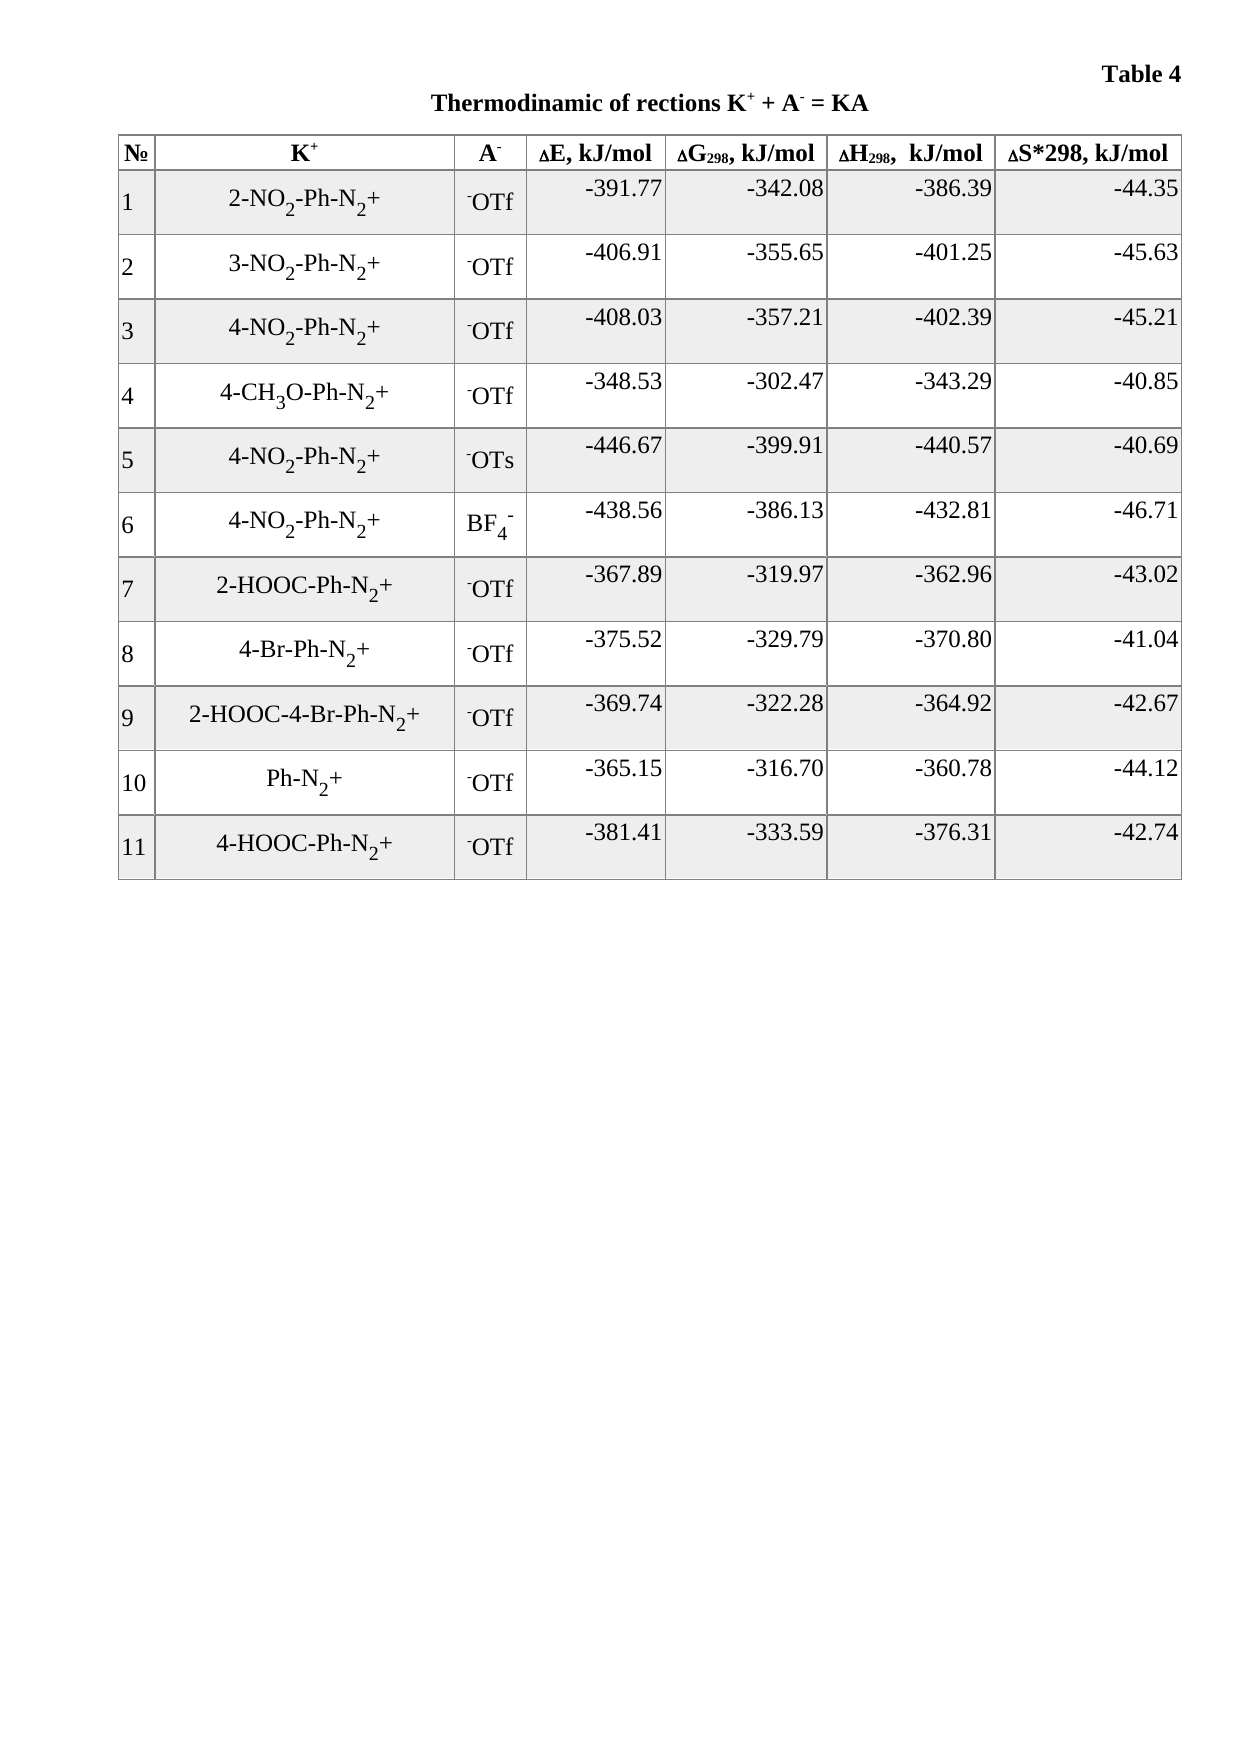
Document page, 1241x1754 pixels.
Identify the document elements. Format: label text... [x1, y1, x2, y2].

table_cell BF4- [455, 493, 526, 556]
table_cell 5 [119, 429, 154, 492]
table_cell -329.79 [666, 622, 826, 685]
table_header DS*298, kJ/mol [996, 136, 1181, 169]
table_cell 9 [119, 687, 154, 749]
table_cell -OTf [455, 235, 526, 298]
text Table 4 [118, 59, 1181, 88]
table_cell -45.63 [996, 235, 1181, 298]
table_cell -333.59 [666, 816, 826, 878]
table_cell -365.15 [527, 751, 665, 814]
table_cell -302.47 [666, 364, 826, 427]
table_cell 6 [119, 493, 154, 556]
table_cell -408.03 [527, 300, 665, 363]
table_cell -42.67 [996, 687, 1181, 749]
table_cell -370.80 [828, 622, 994, 685]
table_cell -432.81 [828, 493, 994, 556]
table_cell -355.65 [666, 235, 826, 298]
table_cell -401.25 [828, 235, 994, 298]
table_cell -381.41 [527, 816, 665, 878]
table_cell 11 [119, 816, 154, 878]
table_cell 7 [119, 558, 154, 621]
table_cell Ph-N2+ [156, 751, 454, 814]
table_cell -OTf [455, 300, 526, 363]
table_cell -364.92 [828, 687, 994, 749]
table_cell -OTf [455, 364, 526, 427]
table_cell -45.21 [996, 300, 1181, 363]
table_cell -357.21 [666, 300, 826, 363]
table_cell 1 [119, 171, 154, 234]
table_cell -376.31 [828, 816, 994, 878]
table_cell 4-CH3O-Ph-N2+ [156, 364, 454, 427]
table_cell -362.96 [828, 558, 994, 621]
table_cell 4-NO2-Ph-N2+ [156, 429, 454, 492]
table_header K+ [156, 136, 454, 169]
table_cell 4 [119, 364, 154, 427]
table_cell -386.39 [828, 171, 994, 234]
table_header DH298, kJ/mol [828, 136, 994, 169]
text Thermodinamic of rections K+ + A- = KA [118, 88, 1181, 117]
table_cell -OTf [455, 687, 526, 749]
table_cell 4-HOOC-Ph-N2+ [156, 816, 454, 878]
table_cell 4-Br-Ph-N2+ [156, 622, 454, 685]
table_cell -OTf [455, 558, 526, 621]
table_cell -44.35 [996, 171, 1181, 234]
table_cell -OTf [455, 816, 526, 878]
table_cell -40.85 [996, 364, 1181, 427]
table_cell -OTs [455, 429, 526, 492]
table_cell 3 [119, 300, 154, 363]
table_cell 3-NO2-Ph-N2+ [156, 235, 454, 298]
table_cell -399.91 [666, 429, 826, 492]
table_cell -42.74 [996, 816, 1181, 878]
table_cell -OTf [455, 751, 526, 814]
table_cell -375.52 [527, 622, 665, 685]
table_cell 2-HOOC-Ph-N2+ [156, 558, 454, 621]
table_cell -322.28 [666, 687, 826, 749]
table_cell 4-NO2-Ph-N2+ [156, 493, 454, 556]
table_cell 2-HOOC-4-Br-Ph-N2+ [156, 687, 454, 749]
table_cell -369.74 [527, 687, 665, 749]
table_cell -386.13 [666, 493, 826, 556]
table_header DG298, kJ/mol [666, 136, 826, 169]
table_cell -438.56 [527, 493, 665, 556]
table_cell 4-NO2-Ph-N2+ [156, 300, 454, 363]
table_cell -OTf [455, 622, 526, 685]
table_cell -343.29 [828, 364, 994, 427]
table_cell -43.02 [996, 558, 1181, 621]
table_cell -46.71 [996, 493, 1181, 556]
table_cell 10 [119, 751, 154, 814]
table_cell -342.08 [666, 171, 826, 234]
table_cell -41.04 [996, 622, 1181, 685]
table_cell 8 [119, 622, 154, 685]
table_cell -360.78 [828, 751, 994, 814]
table_cell -402.39 [828, 300, 994, 363]
table_header DE, kJ/mol [527, 136, 665, 169]
table_cell -391.77 [527, 171, 665, 234]
table_cell -40.69 [996, 429, 1181, 492]
table_cell -406.91 [527, 235, 665, 298]
table_cell -367.89 [527, 558, 665, 621]
table_cell -316.70 [666, 751, 826, 814]
table_cell -446.67 [527, 429, 665, 492]
table_cell -440.57 [828, 429, 994, 492]
table_cell -OTf [455, 171, 526, 234]
table_header A- [455, 136, 526, 169]
table_cell 2-NO2-Ph-N2+ [156, 171, 454, 234]
table_cell -319.97 [666, 558, 826, 621]
table_cell -348.53 [527, 364, 665, 427]
table_cell -44.12 [996, 751, 1181, 814]
table_cell 2 [119, 235, 154, 298]
table_header № [119, 136, 154, 169]
